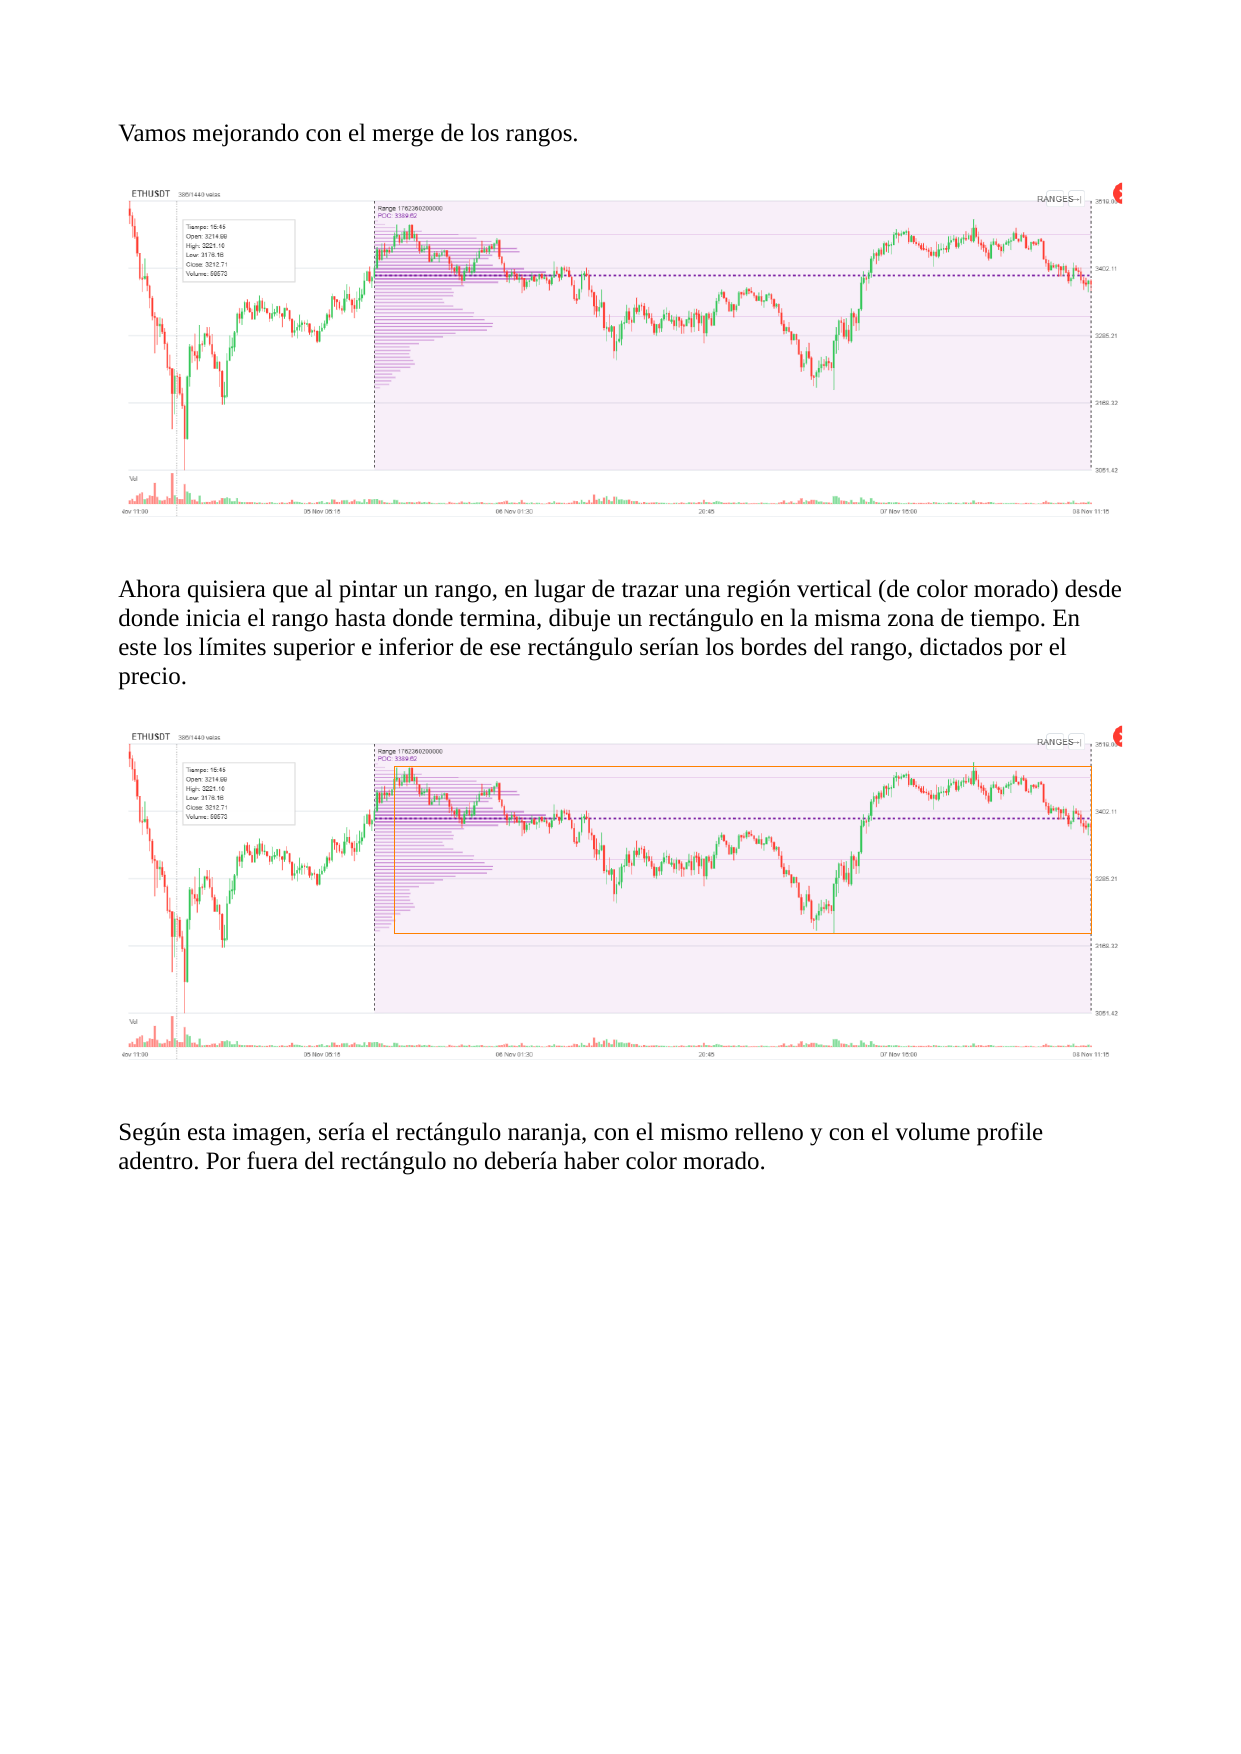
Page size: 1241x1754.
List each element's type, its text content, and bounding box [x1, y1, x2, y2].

text Ahora quisiera que al pintar un rango, en lugar de trazar una región vertical (de color morado) desde donde inicia el rango hasta donde termina, dibuje un rectángulo en la misma zona de tiempo. En este los límites superior e inferior de ese rectángulo serían los bordes del rango, dictados por el precio. [118, 574, 1122, 689]
text Según esta imagen, sería el rectángulo naranja, con el mismo relleno y con el volume profile adentro. Por fuera del rectángulo no debería haber color morado. [118, 1117, 1122, 1174]
picture [118, 175, 1123, 517]
picture [118, 718, 1123, 1060]
text Vamos mejorando con el merge de los rangos. [118, 118, 1122, 147]
